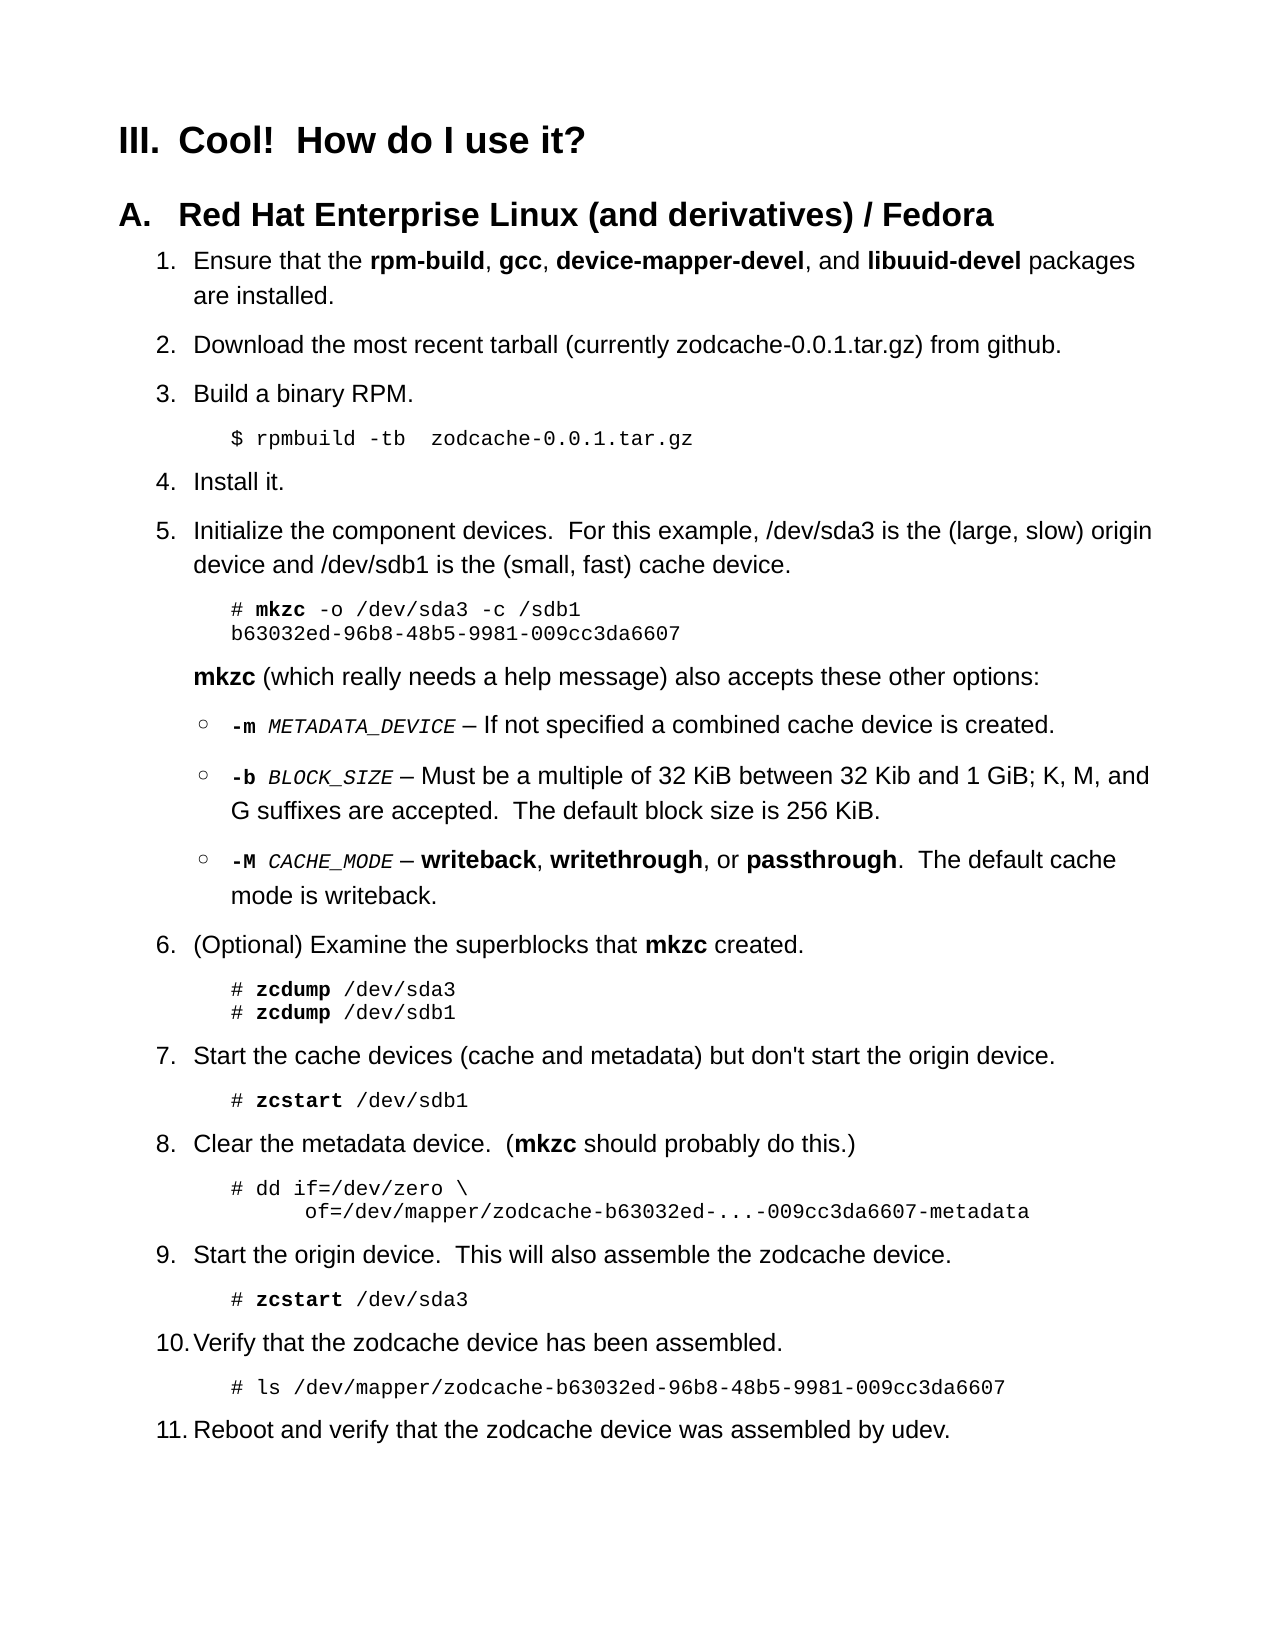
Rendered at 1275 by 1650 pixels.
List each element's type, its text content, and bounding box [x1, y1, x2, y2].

list Download the most recent tarball (currently zodcache-0.0.1.tar.gz) from github. [156, 330, 1157, 358]
list mkzc (which really needs a help message) also accepts these other options: [156, 661, 1157, 690]
list # zcdump /dev/sda3 # zcdump /dev/sdb1 [193, 979, 1157, 1026]
list Build a binary RPM. [156, 379, 1157, 408]
list -m METADATA_DEVICE – If not specified a combined cache device is created. [193, 711, 1157, 740]
list Clear the metadata device. (mkzc should probably do this.) [156, 1129, 1157, 1157]
list (Optional) Examine the superblocks that mkzc created. [156, 930, 1157, 958]
subtitle Cool! How do I use it? [118, 118, 1157, 162]
list -b BLOCK_SIZE – Must be a multiple of 32 KiB between 32 Kib and 1 GiB; K, M, and G suffixes are accepted. The default block size is 256 KiB. [193, 761, 1157, 825]
list # mkzc -o /dev/sda3 -c /sdb1 b63032ed-96b8-48b5-9981-009cc3da6607 [193, 599, 1157, 646]
list Start the origin device. This will also assemble the zodcache device. [156, 1240, 1157, 1269]
list # ls /dev/mapper/zodcache-b63032ed-96b8-48b5-9981-009cc3da6607 [193, 1377, 1157, 1401]
list Initialize the component devices. For this example, /dev/sda3 is the (large, slow) origin device and /dev/sdb1 is the (small, fast) cache device. [156, 516, 1157, 579]
list -M CACHE_MODE – writeback, writethrough, or passthrough. The default cache mode is writeback. [193, 845, 1157, 909]
subtitle Red Hat Enterprise Linux (and derivatives) / Fedora [118, 195, 1157, 234]
list # zcstart /dev/sdb1 [193, 1090, 1157, 1114]
list Verify that the zodcache device has been assembled. [156, 1328, 1157, 1357]
list Reboot and verify that the zodcache device was assembled by udev. [156, 1416, 1157, 1444]
list # dd if=/dev/zero \ of=/dev/mapper/zodcache-b63032ed-...-009cc3da6607-metadata [193, 1178, 1157, 1225]
list Start the cache devices (cache and metadata) but don't start the origin device. [156, 1041, 1157, 1070]
list Ensure that the rpm-build, gcc, device-mapper-devel, and libuuid-devel packages are installed. [156, 246, 1157, 309]
list Install it. [156, 467, 1157, 495]
list # zcstart /dev/sda3 [193, 1289, 1157, 1313]
list $ rpmbuild -tb zodcache-0.0.1.tar.gz [193, 428, 1157, 452]
